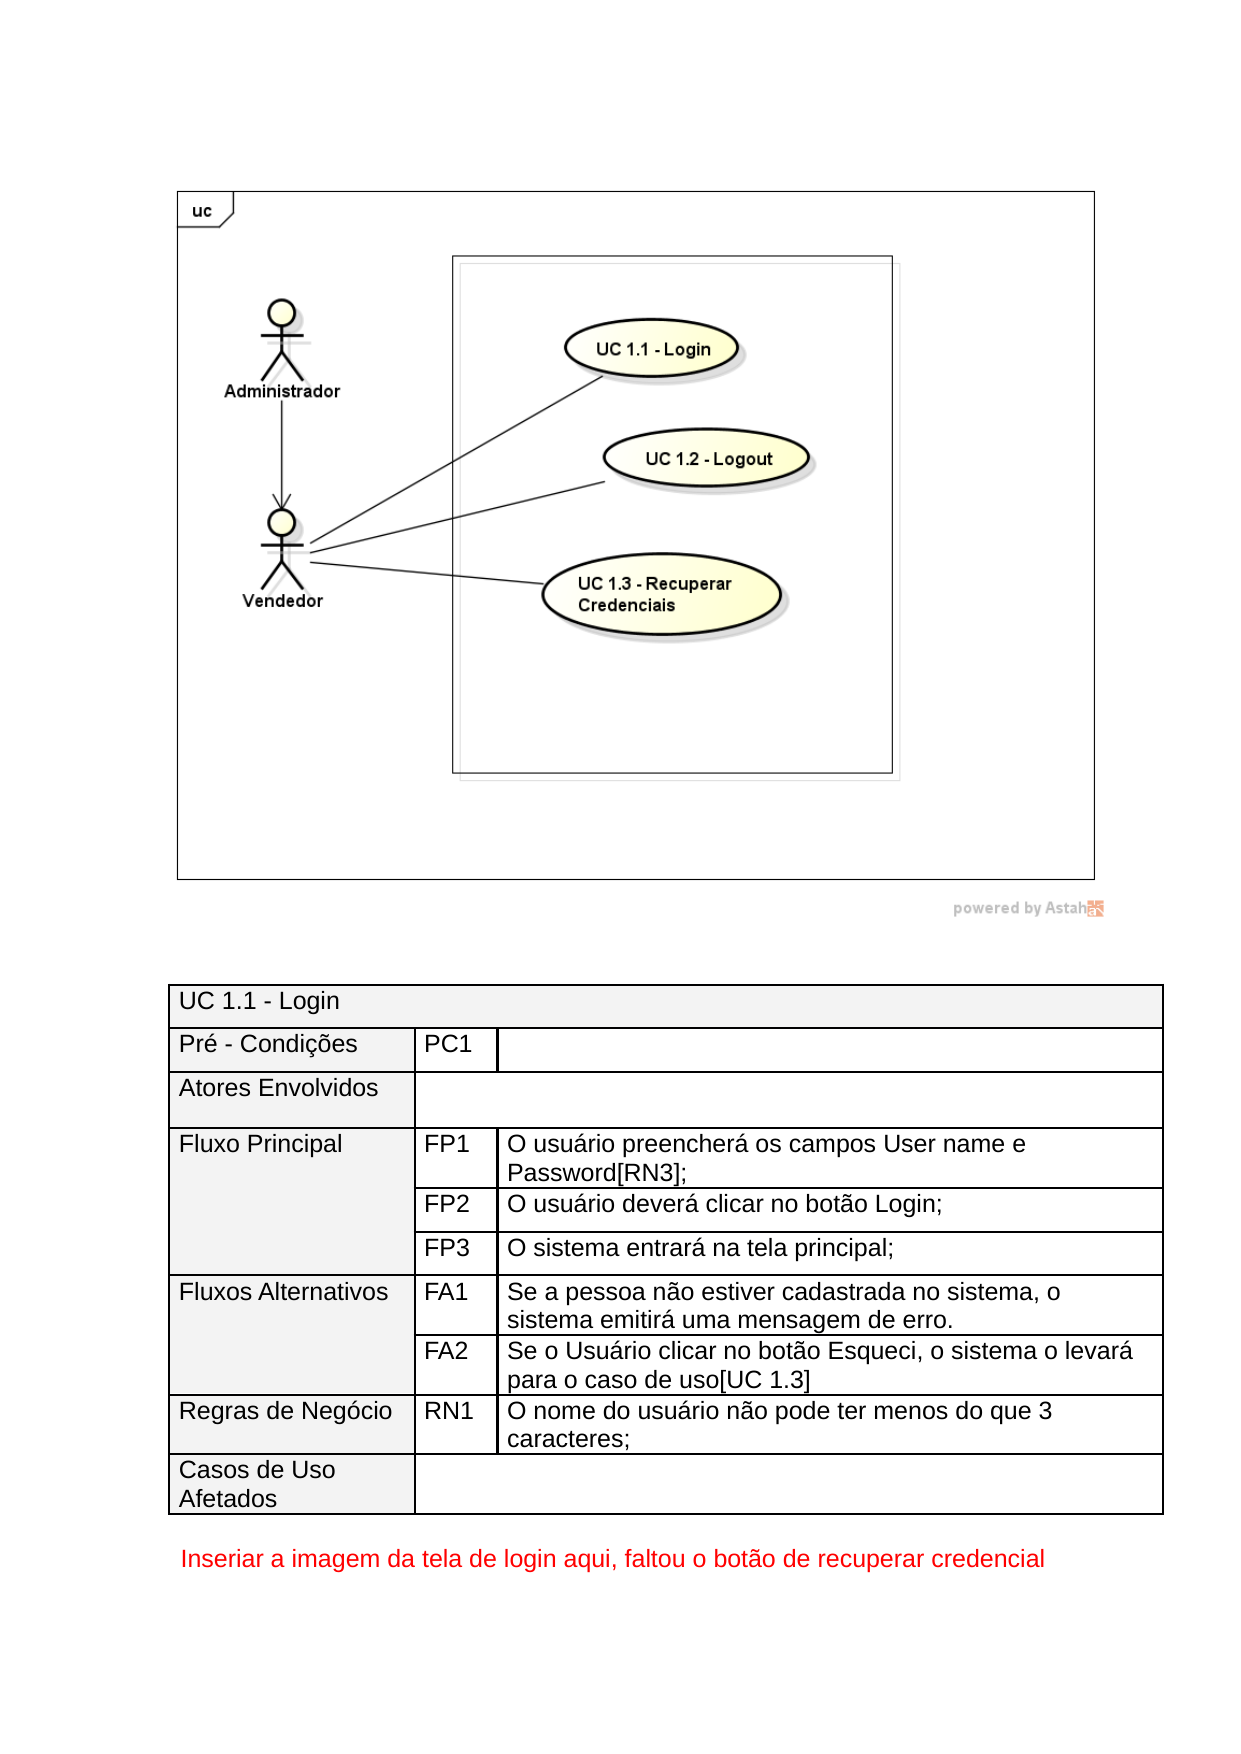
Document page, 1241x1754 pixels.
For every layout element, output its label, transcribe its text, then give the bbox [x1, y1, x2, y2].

table_cell [416, 1073, 1162, 1127]
table_cell Casos de Uso Afetados [170, 1455, 414, 1513]
table_cell FP1 [416, 1129, 496, 1187]
table_cell Fluxo Principal [170, 1129, 414, 1274]
table_cell O nome do usuário não pode ter menos do que 3 caracteres; [499, 1396, 1162, 1453]
table_cell Se a pessoa não estiver cadastrada no sistema, o sistema emitirá uma mensagem de erro. [499, 1276, 1162, 1334]
table_cell FA1 [416, 1276, 496, 1334]
table_cell Se o Usuário clicar no botão Esqueci, o sistema o levará para o caso de uso[UC 1.3] [499, 1336, 1162, 1393]
table_cell PC1 [416, 1029, 496, 1071]
table_cell FP3 [416, 1233, 496, 1274]
text Inseriar a imagem da tela de login aqui, faltou o botão de recuperar credencial [180, 1543, 1092, 1572]
picture [163, 177, 1109, 922]
table_header UC 1.1 - Login [170, 986, 1162, 1027]
table_cell O usuário preencherá os campos User name e Password[RN3]; [499, 1129, 1162, 1187]
table_cell O sistema entrará na tela principal; [499, 1233, 1162, 1274]
table_cell O usuário deverá clicar no botão Login; [499, 1189, 1162, 1231]
table_cell FP2 [416, 1189, 496, 1231]
table_cell Atores Envolvidos [170, 1073, 414, 1127]
table_cell Fluxos Alternativos [170, 1276, 414, 1393]
table_cell Pré - Condições [170, 1029, 414, 1071]
table_cell [499, 1029, 1162, 1071]
table_cell FA2 [416, 1336, 496, 1393]
table_cell RN1 [416, 1396, 496, 1453]
table_cell Regras de Negócio [170, 1396, 414, 1453]
table_cell [416, 1455, 1162, 1513]
